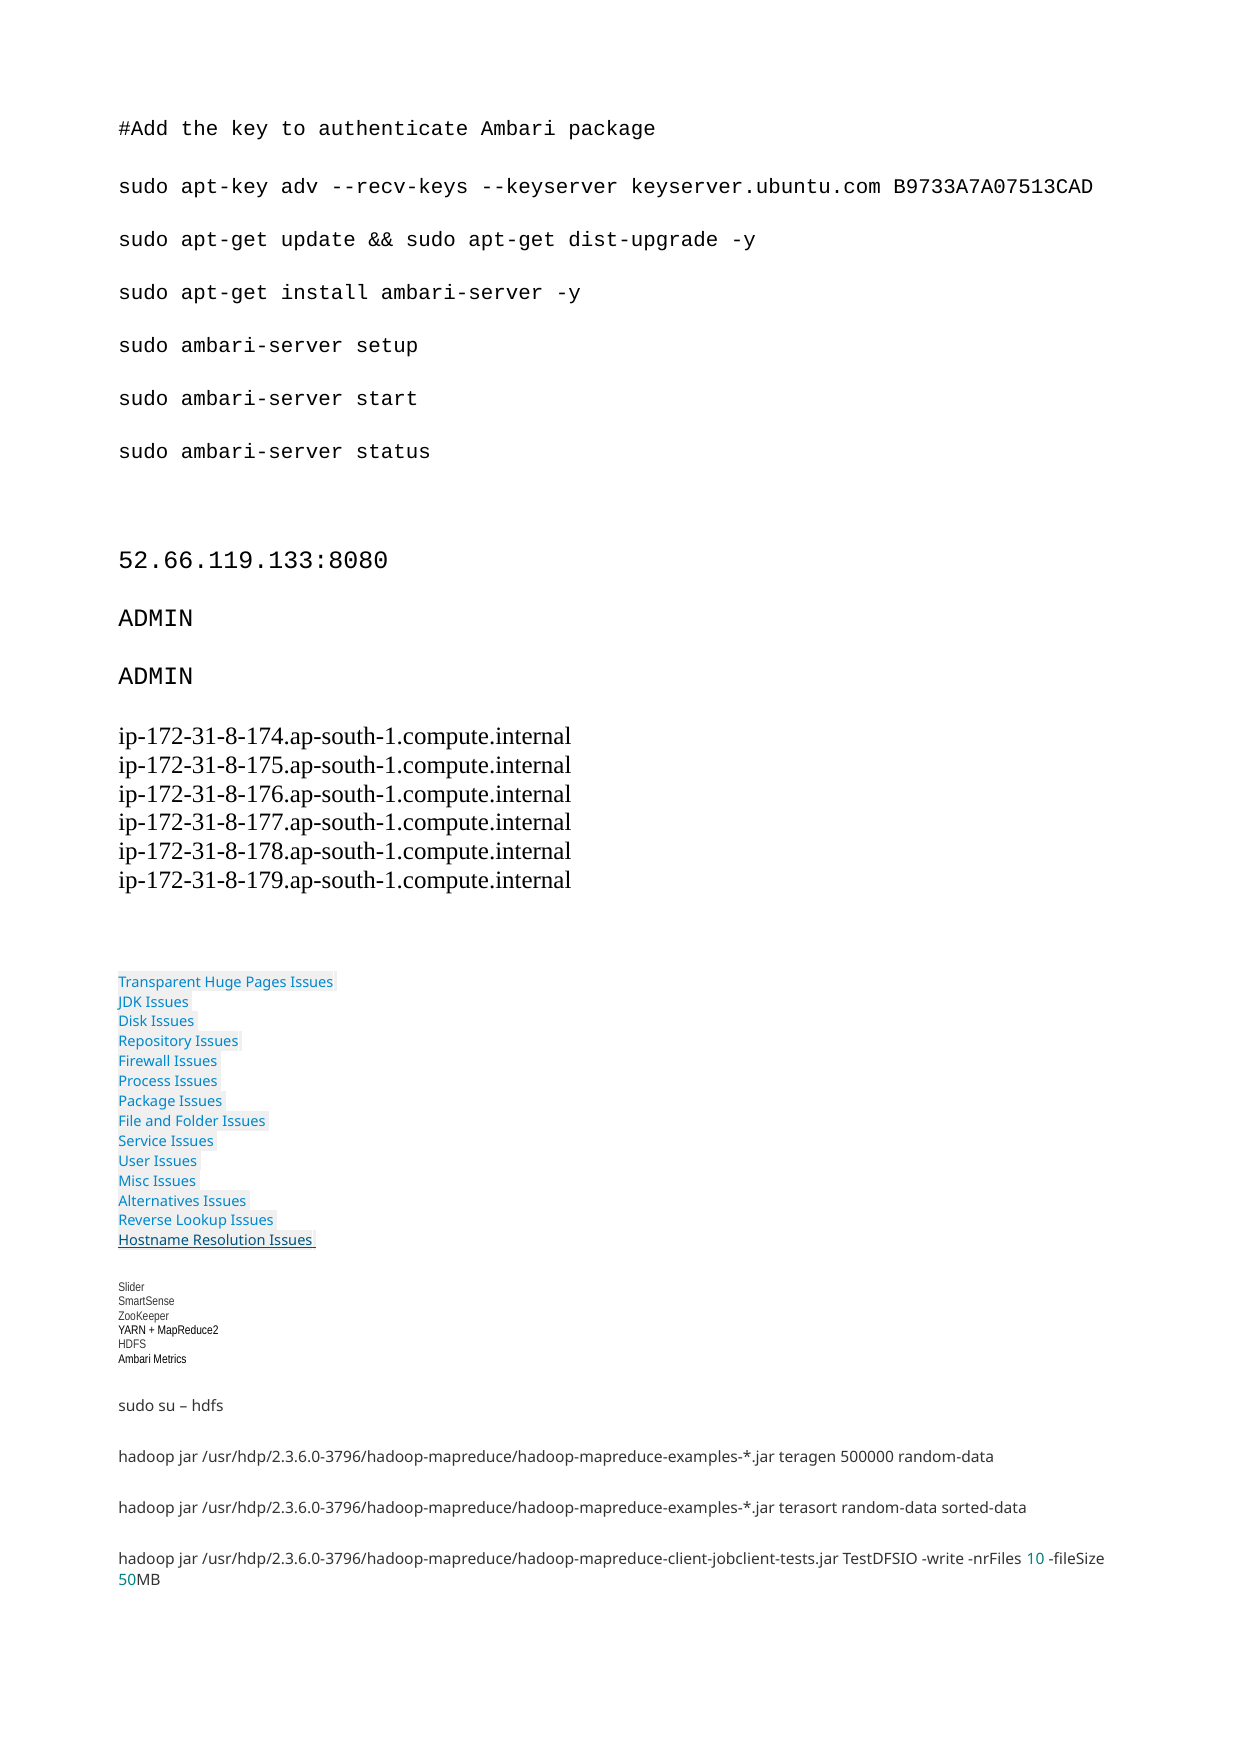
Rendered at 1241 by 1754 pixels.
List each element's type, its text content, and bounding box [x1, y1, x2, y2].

text hadoop jar /usr/hdp/2.3.6.0-3796/hadoop-mapreduce/hadoop-mapreduce-client-jobclient-tests.jar TestDFSIO -write -nrFiles 10 -fileSize 50MB [118, 1547, 1122, 1590]
text sudo apt-key adv --recv-keys --keyserver keyserver.ubuntu.com B9733A7A07513CAD [118, 176, 1122, 199]
text sudo ambari-server status [118, 442, 1122, 465]
text ip-172-31-8-179.ap-south-1.compute.internal [118, 865, 1122, 894]
text ADMIN [118, 606, 1122, 634]
text sudo apt-get install ambari-server -y [118, 282, 1122, 306]
text sudo su – hdfs [118, 1395, 1122, 1416]
text 52.66.119.133:8080 [118, 548, 1122, 576]
text sudo apt-get update && sudo apt-get dist-upgrade -y [118, 229, 1122, 253]
text Transparent Huge Pages Issues JDK Issues Disk Issues Repository Issues Firewall Issues Process Issues Package Issues File and Folder Issues Service Issues User Issues Misc Issues Alternatives Issues Reverse Lookup Issues Hostname Resolution Issues [118, 952, 1122, 1250]
text ip-172-31-8-175.ap-south-1.compute.internal [118, 750, 1122, 779]
text hadoop jar /usr/hdp/2.3.6.0-3796/hadoop-mapreduce/hadoop-mapreduce-examples-*.jar teragen 500000 random-data [118, 1446, 1122, 1467]
text hadoop jar /usr/hdp/2.3.6.0-3796/hadoop-mapreduce/hadoop-mapreduce-examples-*.jar terasort random-data sorted-data [118, 1497, 1122, 1518]
text ip-172-31-8-176.ap-south-1.compute.internal [118, 779, 1122, 807]
text Slider SmartSense ZooKeeper YARN + MapReduce2 HDFS Ambari Metrics [118, 1279, 1122, 1366]
text ADMIN [118, 663, 1122, 692]
text sudo ambari-server start [118, 388, 1122, 412]
text #Add the key to authenticate Ambari package [118, 118, 1122, 142]
text ip-172-31-8-178.ap-south-1.compute.internal [118, 836, 1122, 865]
text ip-172-31-8-174.ap-south-1.compute.internal [118, 721, 1122, 750]
text ip-172-31-8-177.ap-south-1.compute.internal [118, 807, 1122, 836]
text sudo ambari-server setup [118, 335, 1122, 359]
